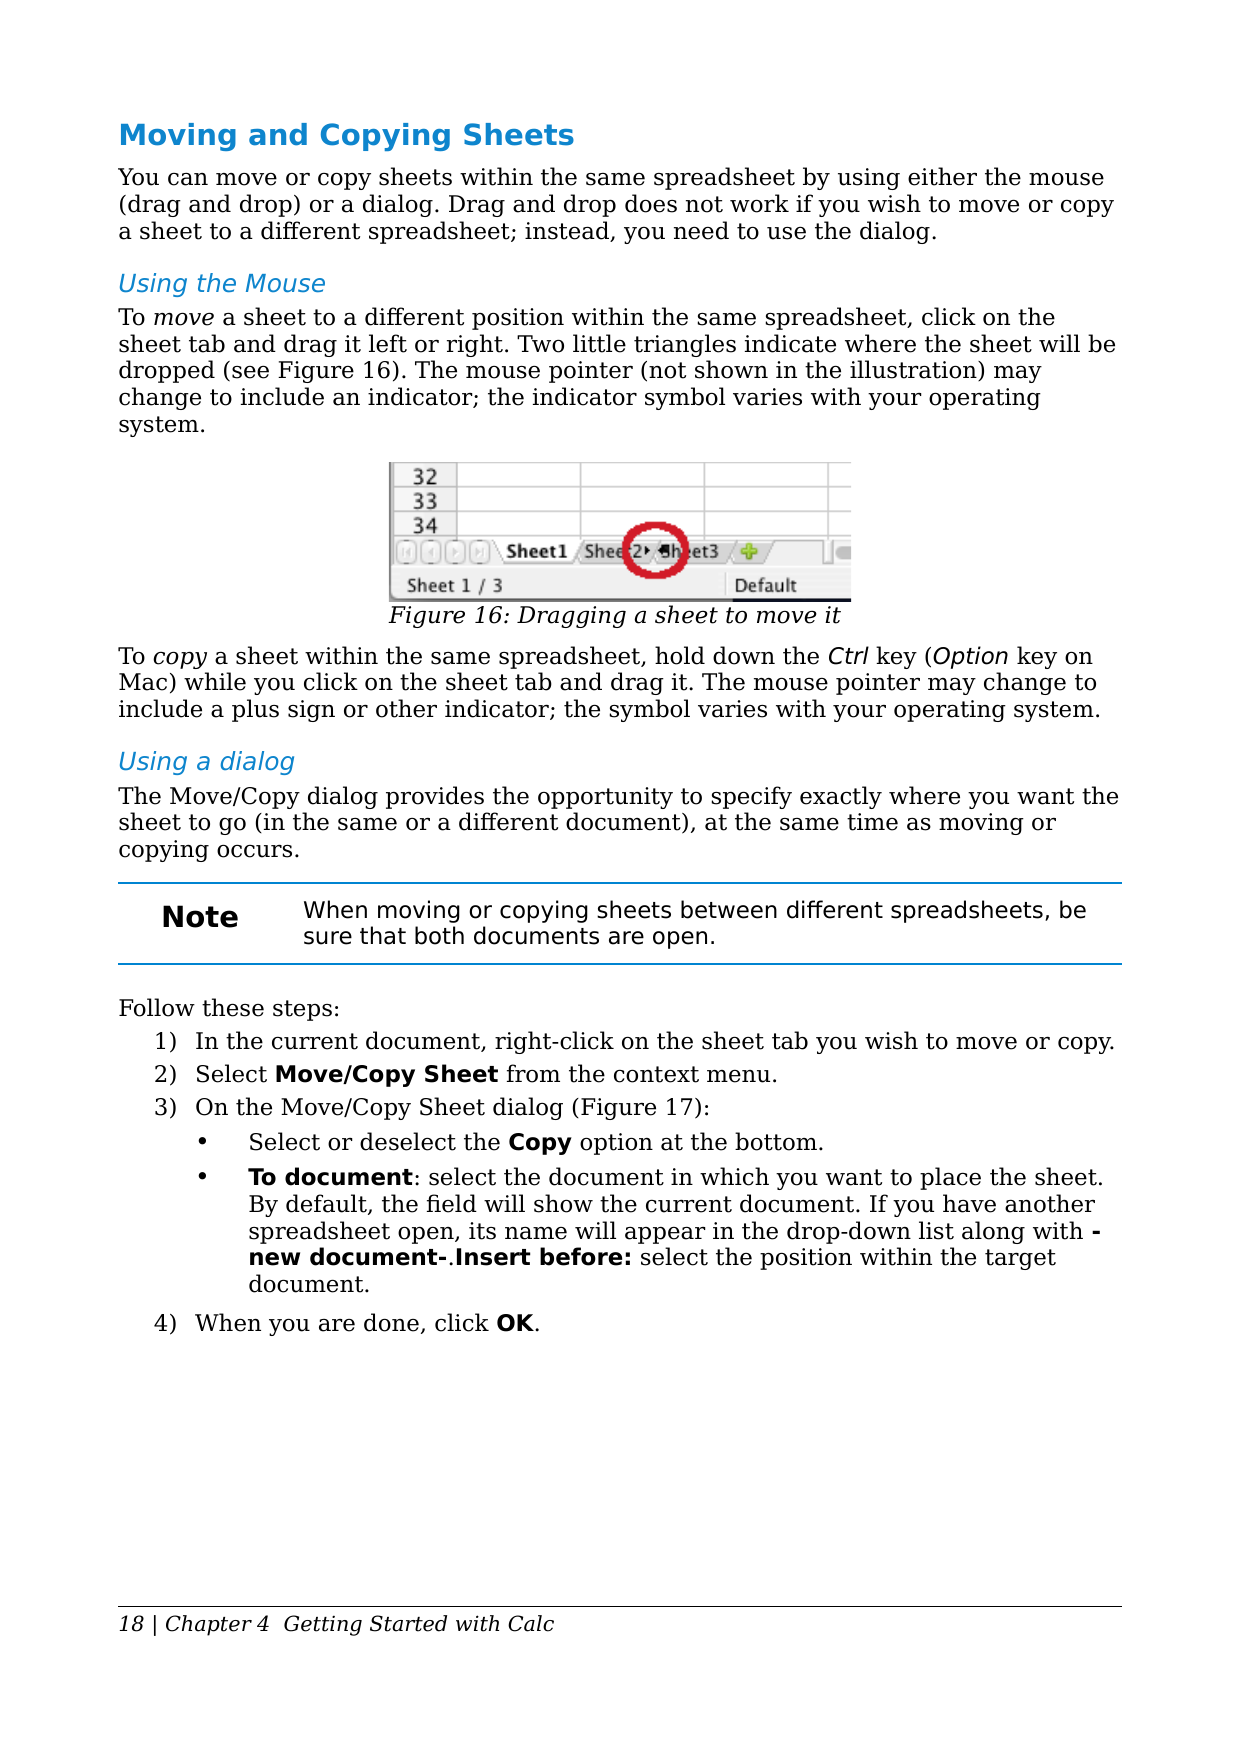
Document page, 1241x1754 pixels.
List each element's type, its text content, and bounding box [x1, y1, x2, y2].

list Select Move/Copy Sheet from the context menu. [177, 1061, 1122, 1087]
list On the Move/Copy Sheet dialog (Figure 17): [177, 1094, 1122, 1120]
list When you are done, click OK. [177, 1310, 1122, 1337]
subtitle Using the Mouse [118, 269, 1122, 298]
list Select or deselect the Copy option at the bottom. [195, 1127, 1122, 1156]
text To copy a sheet within the same spreadsheet, hold down the Ctrl key (Option key on Mac) while you click on the sheet tab and drag it. The mouse pointer may change to include a plus sign or other indicator; the symbol varies with your operating system. [118, 643, 1122, 723]
text The Move/Copy dialog provides the opportunity to specify exactly where you want the sheet to go (in the same or a different document), at the same time as moving or copying occurs. [118, 783, 1122, 863]
text Figure 16: Dragging a sheet to move it [389, 602, 851, 629]
list In the current document, right-click on the sheet tab you wish to move or copy. [177, 1028, 1122, 1054]
picture [388, 462, 852, 602]
text To move a sheet to a different position within the same spreadsheet, click on the sheet tab and drag it left or right. Two little triangles indicate where the sheet will be dropped (see Figure 16). The mouse pointer (not shown in the illustration) may change to include an indicator; the indicator symbol varies with your operating system. [118, 304, 1122, 438]
table_header Note [118, 884, 281, 963]
list Follow these steps: [118, 995, 1122, 1021]
table_header When moving or copying sheets between different spreadsheets, be sure that both documents are open. [281, 884, 1122, 963]
list To document: select the document in which you want to place the sheet. By default, the field will show the current document. If you have another spreadsheet open, its name will appear in the drop-down list along with -new document-.Insert before: select the position within the target document. [195, 1162, 1122, 1298]
subtitle Using a dialog [118, 747, 1122, 776]
text You can move or copy sheets within the same spreadsheet by using either the mouse (drag and drop) or a dialog. Drag and drop does not work if you wish to move or copy a sheet to a different spreadsheet; instead, you need to use the dialog. [118, 164, 1122, 244]
subtitle Moving and Copying Sheets [118, 118, 1122, 152]
